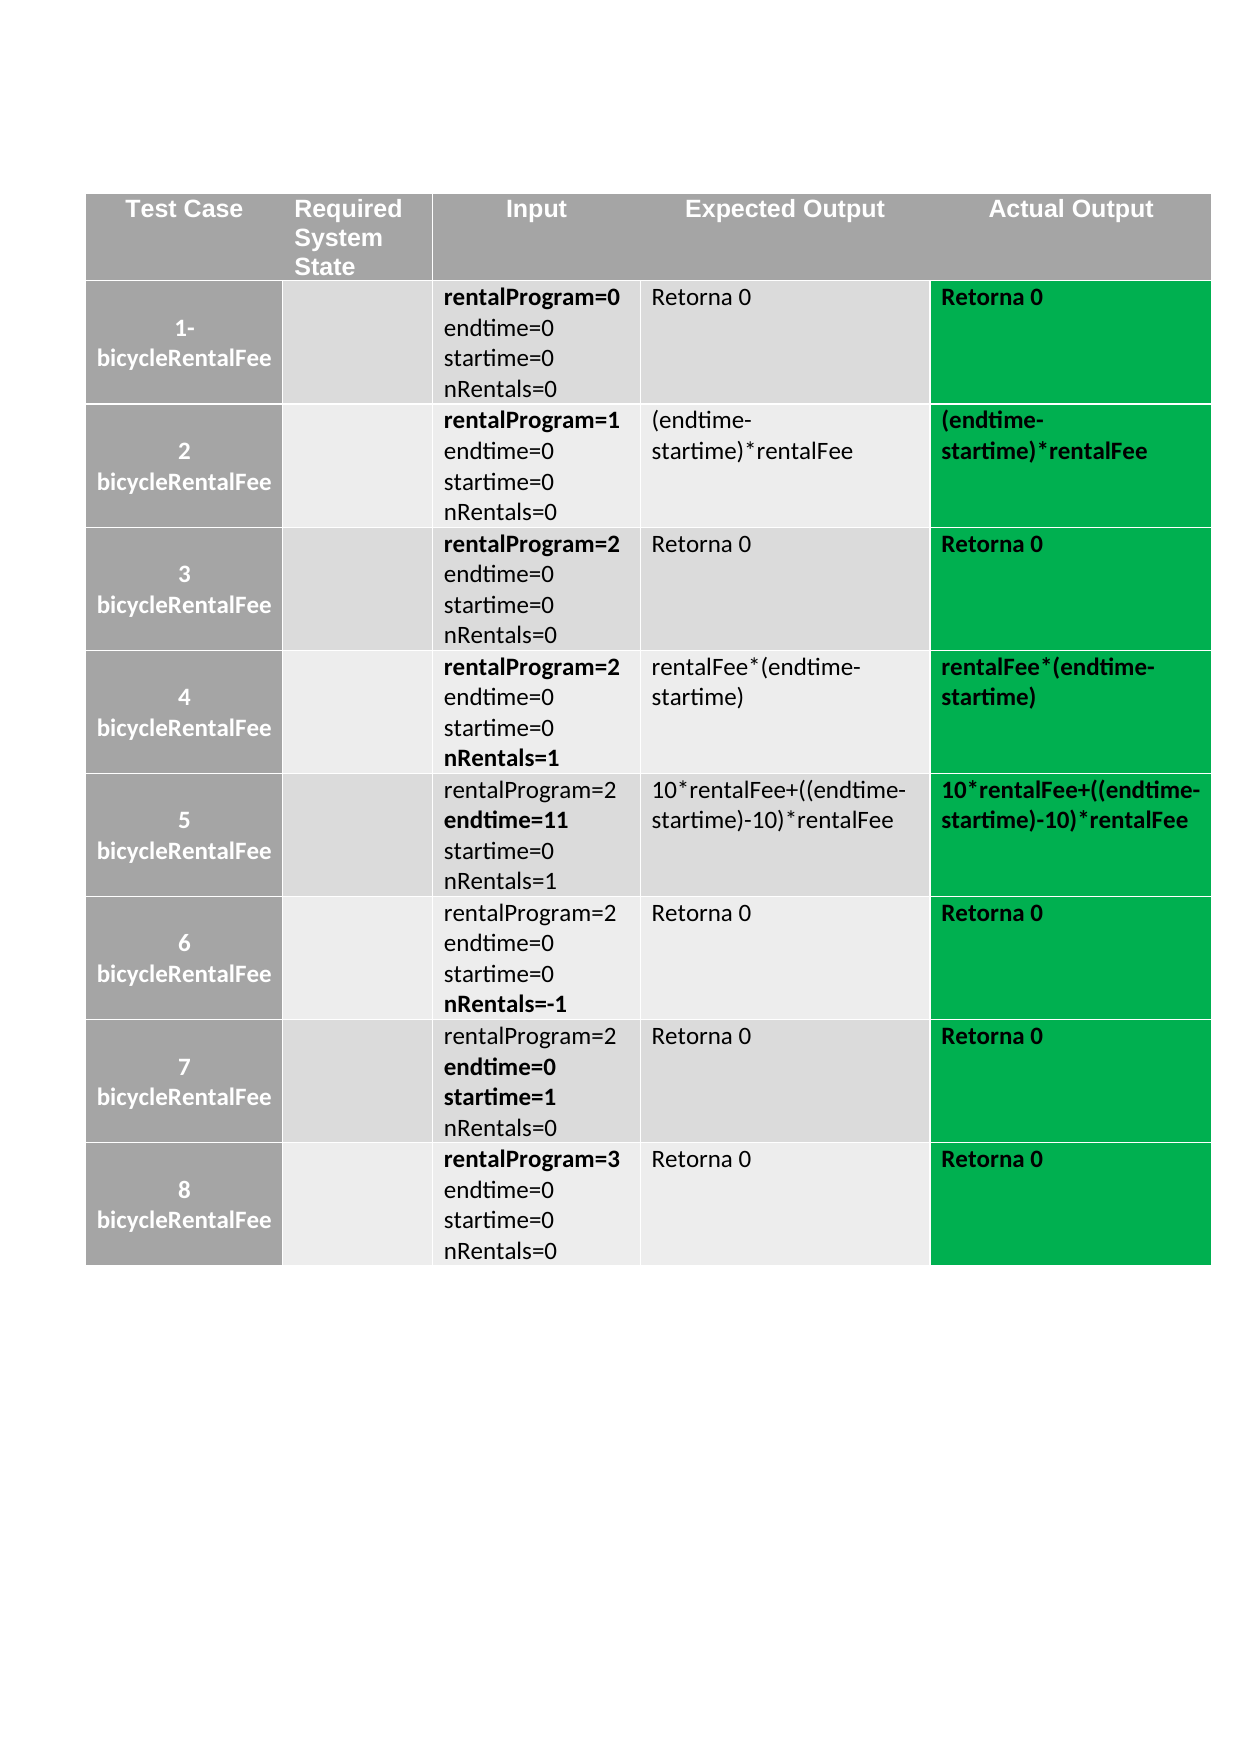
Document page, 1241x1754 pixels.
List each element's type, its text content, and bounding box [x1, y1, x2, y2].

table_cell [283, 1143, 432, 1265]
table_cell [283, 405, 432, 527]
table_cell Retorna 0 [641, 528, 929, 650]
table_cell Retorna 0 [641, 897, 929, 1019]
table_cell [283, 897, 432, 1019]
table_cell [283, 1020, 432, 1142]
table_cell [283, 651, 432, 773]
table_cell Retorna 0 [931, 897, 1211, 1019]
table_cell 6 bicycleRentalFee [86, 897, 282, 1019]
table_cell (endtime-startime)*rentalFee [931, 405, 1211, 527]
table_cell Retorna 0 [641, 1143, 929, 1265]
table_cell rentalProgram=1 endtime=0 startime=0 nRentals=0 [433, 405, 640, 527]
table_cell rentalProgram=2 endtime=0 startime=0 nRentals=0 [433, 528, 640, 650]
table_cell 10*rentalFee+((endtime-startime)-10)*rentalFee [641, 774, 929, 896]
table_cell Retorna 0 [931, 1020, 1211, 1142]
table_header Test Case [86, 194, 283, 280]
table_cell rentalProgram=2 endtime=0 startime=0 nRentals=-1 [433, 897, 640, 1019]
table_cell rentalProgram=2 endtime=0 startime=0 nRentals=1 [433, 651, 640, 773]
table_cell 7 bicycleRentalFee [86, 1020, 282, 1142]
table_header Required System State [283, 194, 432, 280]
table_cell rentalFee*(endtime-startime) [641, 651, 929, 773]
table_cell rentalProgram=0 endtime=0 startime=0 nRentals=0 [433, 281, 640, 403]
table_cell [283, 774, 432, 896]
table_cell 10*rentalFee+((endtime-startime)-10)*rentalFee [931, 774, 1211, 896]
table_cell [283, 528, 432, 650]
table_cell Retorna 0 [931, 528, 1211, 650]
table_cell 8 bicycleRentalFee [86, 1143, 282, 1265]
table_cell rentalFee*(endtime-startime) [931, 651, 1211, 773]
table_cell 4 bicycleRentalFee [86, 651, 282, 773]
table_header Input [433, 194, 640, 280]
table_cell rentalProgram=2 endtime=0 startime=1 nRentals=0 [433, 1020, 640, 1142]
table_cell 5 bicycleRentalFee [86, 774, 282, 896]
table_header Expected Output [640, 194, 930, 280]
table_cell (endtime-startime)*rentalFee [641, 405, 929, 527]
table_header Actual Output [930, 194, 1211, 280]
table_cell rentalProgram=3 endtime=0 startime=0 nRentals=0 [433, 1143, 640, 1265]
table_cell 3 bicycleRentalFee [86, 528, 282, 650]
table_cell 1- bicycleRentalFee [86, 281, 282, 403]
table_cell Retorna 0 [641, 281, 929, 403]
table_cell [283, 281, 432, 403]
table_cell 2 bicycleRentalFee [86, 405, 282, 527]
table_cell Retorna 0 [641, 1020, 929, 1142]
table_cell Retorna 0 [931, 1143, 1211, 1265]
table_cell Retorna 0 [931, 281, 1211, 403]
table_cell rentalProgram=2 endtime=11 startime=0 nRentals=1 [433, 774, 640, 896]
